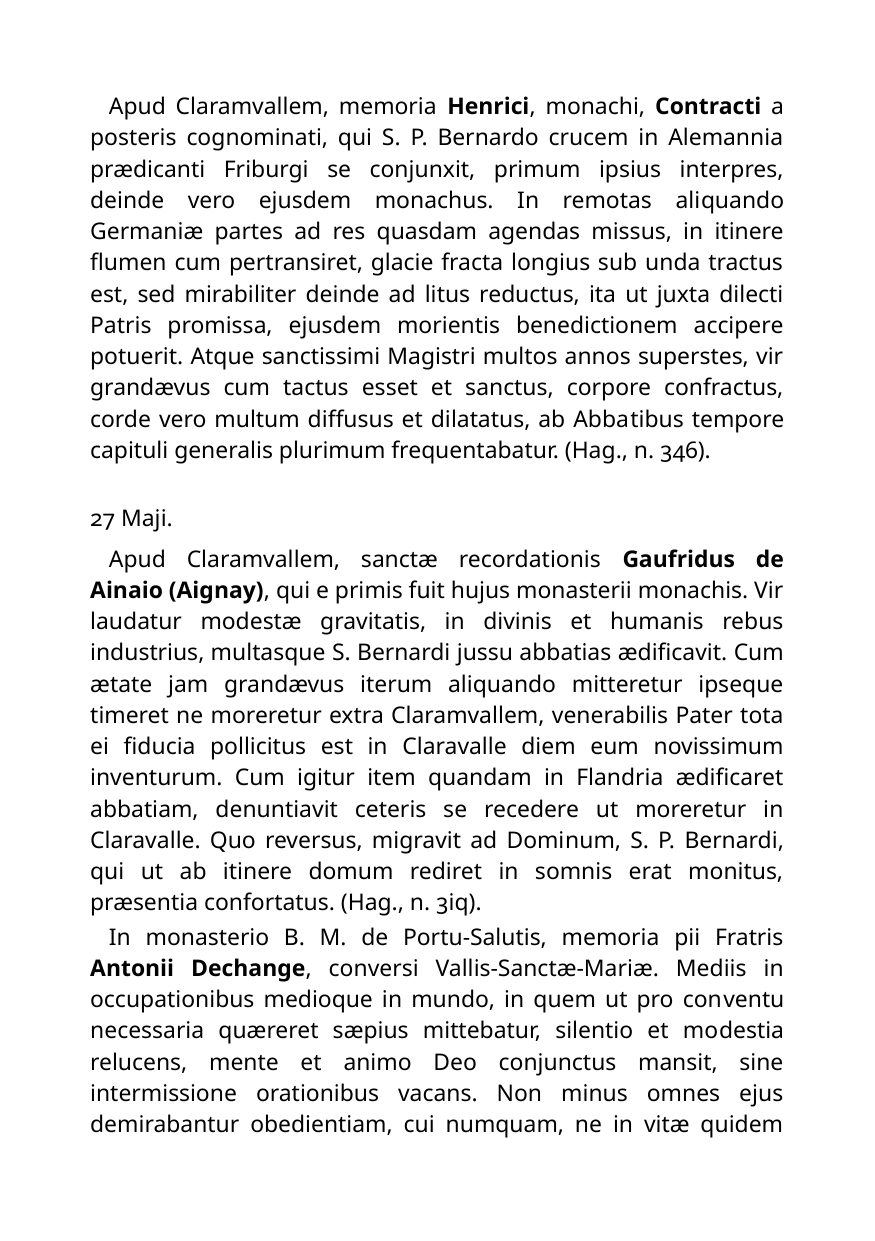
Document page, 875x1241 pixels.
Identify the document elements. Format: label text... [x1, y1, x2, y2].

text Apud Claramvallem, memoria Henrici, monachi, Contracti a posteris cognominati, qui S. P. Bernardo crucem in Alemannia prædicanti Friburgi se conjunxit, primum ipsius interpres, deinde vero ejusdem monachus. In remotas ali­quando Germaniæ partes ad res quasdam agendas missus, in itinere flumen cum pertransiret, glacie fracta longius sub unda tractus est, sed mirabiliter deinde ad litus reductus, ita ut juxta dilecti Patris promissa, ejusdem morientis benedictionem accipere potuerit. Atque sanctissimi Magistri multos annos superstes, vir grandævus cum tactus esset et sanctus, corpore confractus, corde vero multum diffusus et dilatatus, ab Abba­tibus tempore capituli generalis plurimum frequentabatur. (Hag., n. 346). [90, 90, 784, 465]
text In monasterio B. M. de Portu-Salutis, memoria pii Fratris Antonii Dechange, conversi Vallis-Sanctæ-Mariæ. Mediis in occupationibus medioque in mundo, in quem ut pro con­ventu necessaria quæreret sæpius mittebatur, silentio et mo­destia relucens, mente et animo Deo conjunctus mansit, sine intermissione orationibus vacans. Non minus omnes ejus demirabantur obedientiam, cui numquam, ne in vitæ quidem [90, 921, 784, 1139]
text Apud Claramvallem, sanctæ recordationis Gaufridus de Ainaio (Aignay), qui e primis fuit hujus monasterii monachis. Vir laudatur modestæ gravitatis, in divinis et humanis rebus industrius, multasque S. Bernardi jussu abbatias ædificavit. Cum ætate jam grandævus iterum aliquando mitteretur ipseque timeret ne moreretur extra Claramvallem, venerabilis Pater tota ei fiducia pollicitus est in Claravalle diem eum novissimum inventurum. Cum igitur item quandam in Flandria ædificaret abbatiam, denuntiavit ceteris se recedere ut moreretur in Claravalle. Quo reversus, migravit ad Domi­num, S. P. Bernardi, qui ut ab itinere domum rediret in somnis erat monitus, præsentia confortatus. (Hag., n. 3iq). [90, 542, 784, 917]
text 27 Maji. [90, 502, 784, 533]
